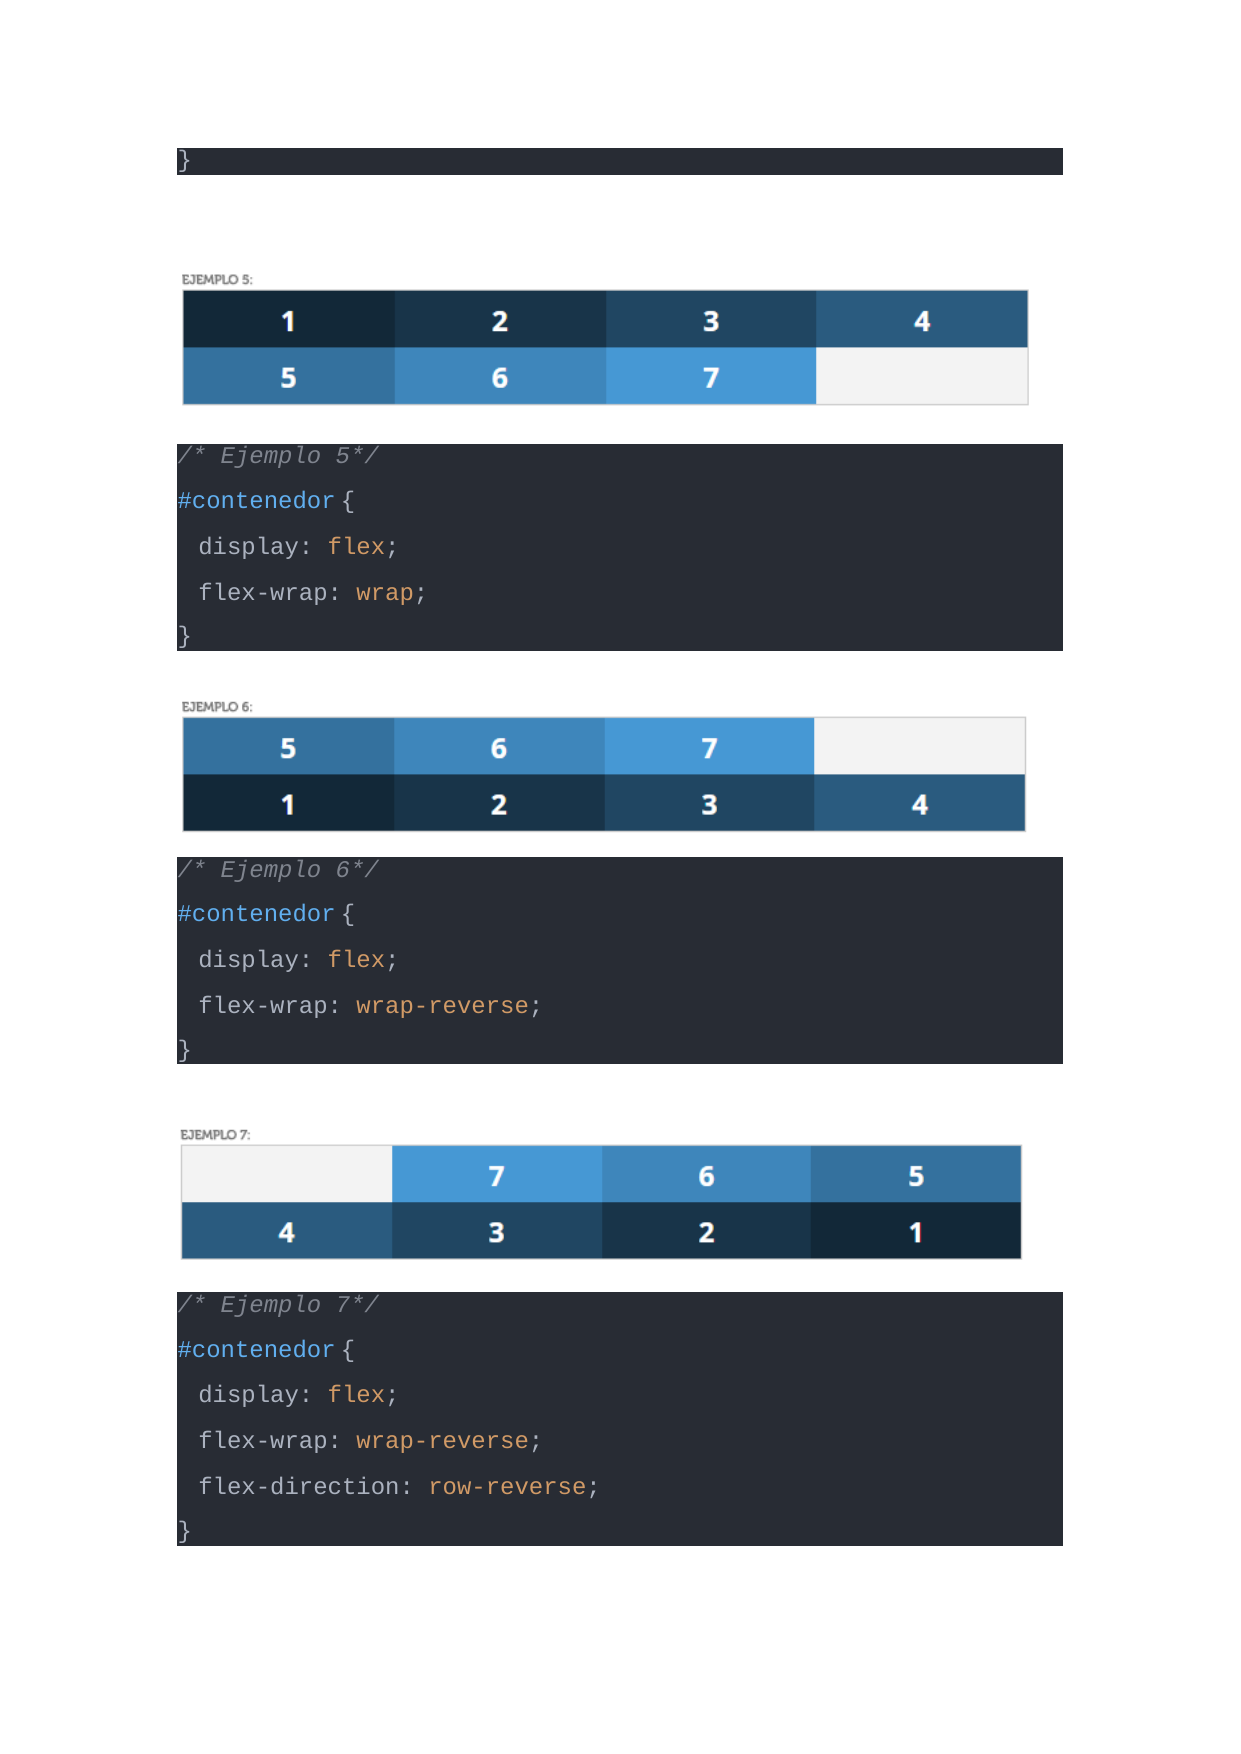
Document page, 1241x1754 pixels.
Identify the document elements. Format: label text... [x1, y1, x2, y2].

text /* Ejemplo 7*/ [177, 1292, 1063, 1319]
text display: flex; [177, 1381, 1063, 1410]
text } [177, 1518, 1063, 1546]
text display: flex; [177, 532, 1063, 561]
text } [177, 624, 1063, 651]
text #contenedor { [177, 1335, 1063, 1364]
text } [177, 148, 1063, 175]
text flex-wrap: wrap; [177, 578, 1063, 607]
text flex-wrap: wrap-reverse; [177, 991, 1063, 1021]
text flex-wrap: wrap-reverse; [177, 1427, 1063, 1456]
text display: flex; [177, 945, 1063, 975]
picture [177, 268, 1037, 419]
text #contenedor { [177, 486, 1063, 516]
text #contenedor { [177, 899, 1063, 929]
text flex-direction: row-reverse; [177, 1472, 1063, 1502]
picture [177, 1126, 1029, 1268]
picture [177, 698, 1037, 839]
text /* Ejemplo 6*/ [177, 857, 1063, 884]
text /* Ejemplo 5*/ [177, 444, 1063, 471]
text } [177, 1037, 1063, 1064]
